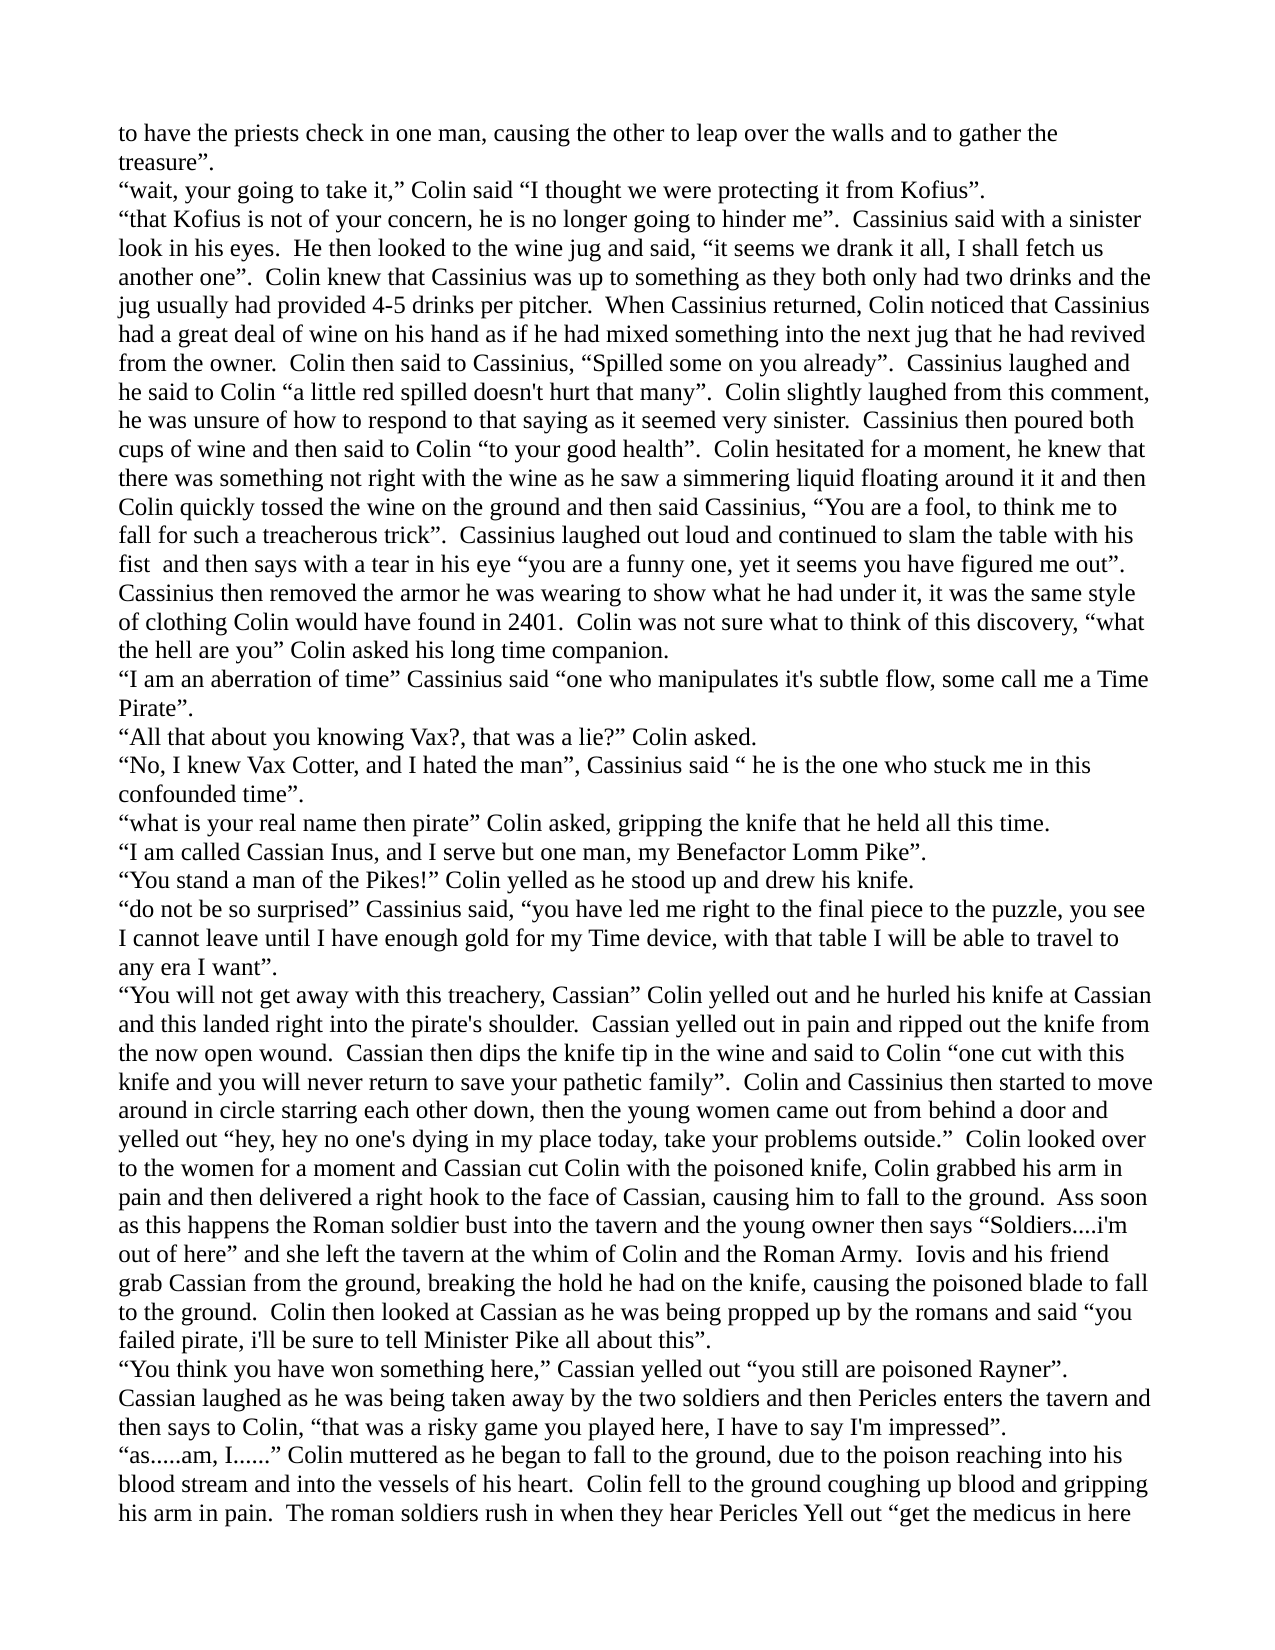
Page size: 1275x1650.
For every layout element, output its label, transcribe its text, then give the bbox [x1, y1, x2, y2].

text “No, I knew Vax Cotter, and I hated the man”, Cassinius said “ he is the one who stuck me in this confounded time”. [118, 751, 1157, 808]
text “what is your real name then pirate” Colin asked, gripping the knife that he held all this time. [118, 808, 1157, 837]
text to have the priests check in one man, causing the other to leap over the walls and to gather the treasure”. [118, 118, 1157, 176]
text “All that about you knowing Vax?, that was a lie?” Colin asked. [118, 722, 1157, 751]
text “that Kofius is not of your concern, he is no longer going to hinder me”. Cassinius said with a sinister look in his eyes. He then looked to the wine jug and said, “it seems we drank it all, I shall fetch us another one”. Colin knew that Cassinius was up to something as they both only had two drinks and the jug usually had provided 4-5 drinks per pitcher. When Cassinius returned, Colin noticed that Cassinius had a great deal of wine on his hand as if he had mixed something into the next jug that he had revived from the owner. Colin then said to Cassinius, “Spilled some on you already”. Cassinius laughed and he said to Colin “a little red spilled doesn't hurt that many”. Colin slightly laughed from this comment, he was unsure of how to respond to that saying as it seemed very sinister. Cassinius then poured both cups of wine and then said to Colin “to your good health”. Colin hesitated for a moment, he knew that there was something not right with the wine as he saw a simmering liquid floating around it it and then Colin quickly tossed the wine on the ground and then said Cassinius, “You are a fool, to think me to fall for such a treacherous trick”. Cassinius laughed out loud and continued to slam the table with his fist and then says with a tear in his eye “you are a funny one, yet it seems you have figured me out”. Cassinius then removed the armor he was wearing to show what he had under it, it was the same style of clothing Colin would have found in 2401. Colin was not sure what to think of this discovery, “what the hell are you” Colin asked his long time companion. [118, 204, 1157, 664]
text “You will not get away with this treachery, Cassian” Colin yelled out and he hurled his knife at Cassian and this landed right into the pirate's shoulder. Cassian yelled out in pain and ripped out the knife from the now open wound. Cassian then dips the knife tip in the wine and said to Colin “one cut with this knife and you will never return to save your pathetic family”. Colin and Cassinius then started to move around in circle starring each other down, then the young women came out from behind a door and yelled out “hey, hey no one's dying in my place today, take your problems outside.” Colin looked over to the women for a moment and Cassian cut Colin with the poisoned knife, Colin grabbed his arm in pain and then delivered a right hook to the face of Cassian, causing him to fall to the ground. Ass soon as this happens the Roman soldier bust into the tavern and the young owner then says “Soldiers....i'm out of here” and she left the tavern at the whim of Colin and the Roman Army. Iovis and his friend grab Cassian from the ground, breaking the hold he had on the knife, causing the poisoned blade to fall to the ground. Colin then looked at Cassian as he was being propped up by the romans and said “you failed pirate, i'll be sure to tell Minister Pike all about this”. [118, 981, 1157, 1354]
text “wait, your going to take it,” Colin said “I thought we were protecting it from Kofius”. [118, 176, 1157, 204]
text “You stand a man of the Pikes!” Colin yelled as he stood up and drew his knife. [118, 866, 1157, 894]
text “I am called Cassian Inus, and I serve but one man, my Benefactor Lomm Pike”. [118, 837, 1157, 866]
text “I am an aberration of time” Cassinius said “one who manipulates it's subtle flow, some call me a Time Pirate”. [118, 664, 1157, 722]
text “as.....am, I......” Colin muttered as he began to fall to the ground, due to the poison reaching into his blood stream and into the vessels of his heart. Colin fell to the ground coughing up blood and gripping his arm in pain. The roman soldiers rush in when they hear Pericles Yell out “get the medicus in here [118, 1441, 1157, 1527]
text “do not be so surprised” Cassinius said, “you have led me right to the final piece to the puzzle, you see I cannot leave until I have enough gold for my Time device, with that table I will be able to travel to any era I want”. [118, 894, 1157, 981]
text “You think you have won something here,” Cassian yelled out “you still are poisoned Rayner”. Cassian laughed as he was being taken away by the two soldiers and then Pericles enters the tavern and then says to Colin, “that was a risky game you played here, I have to say I'm impressed”. [118, 1354, 1157, 1441]
